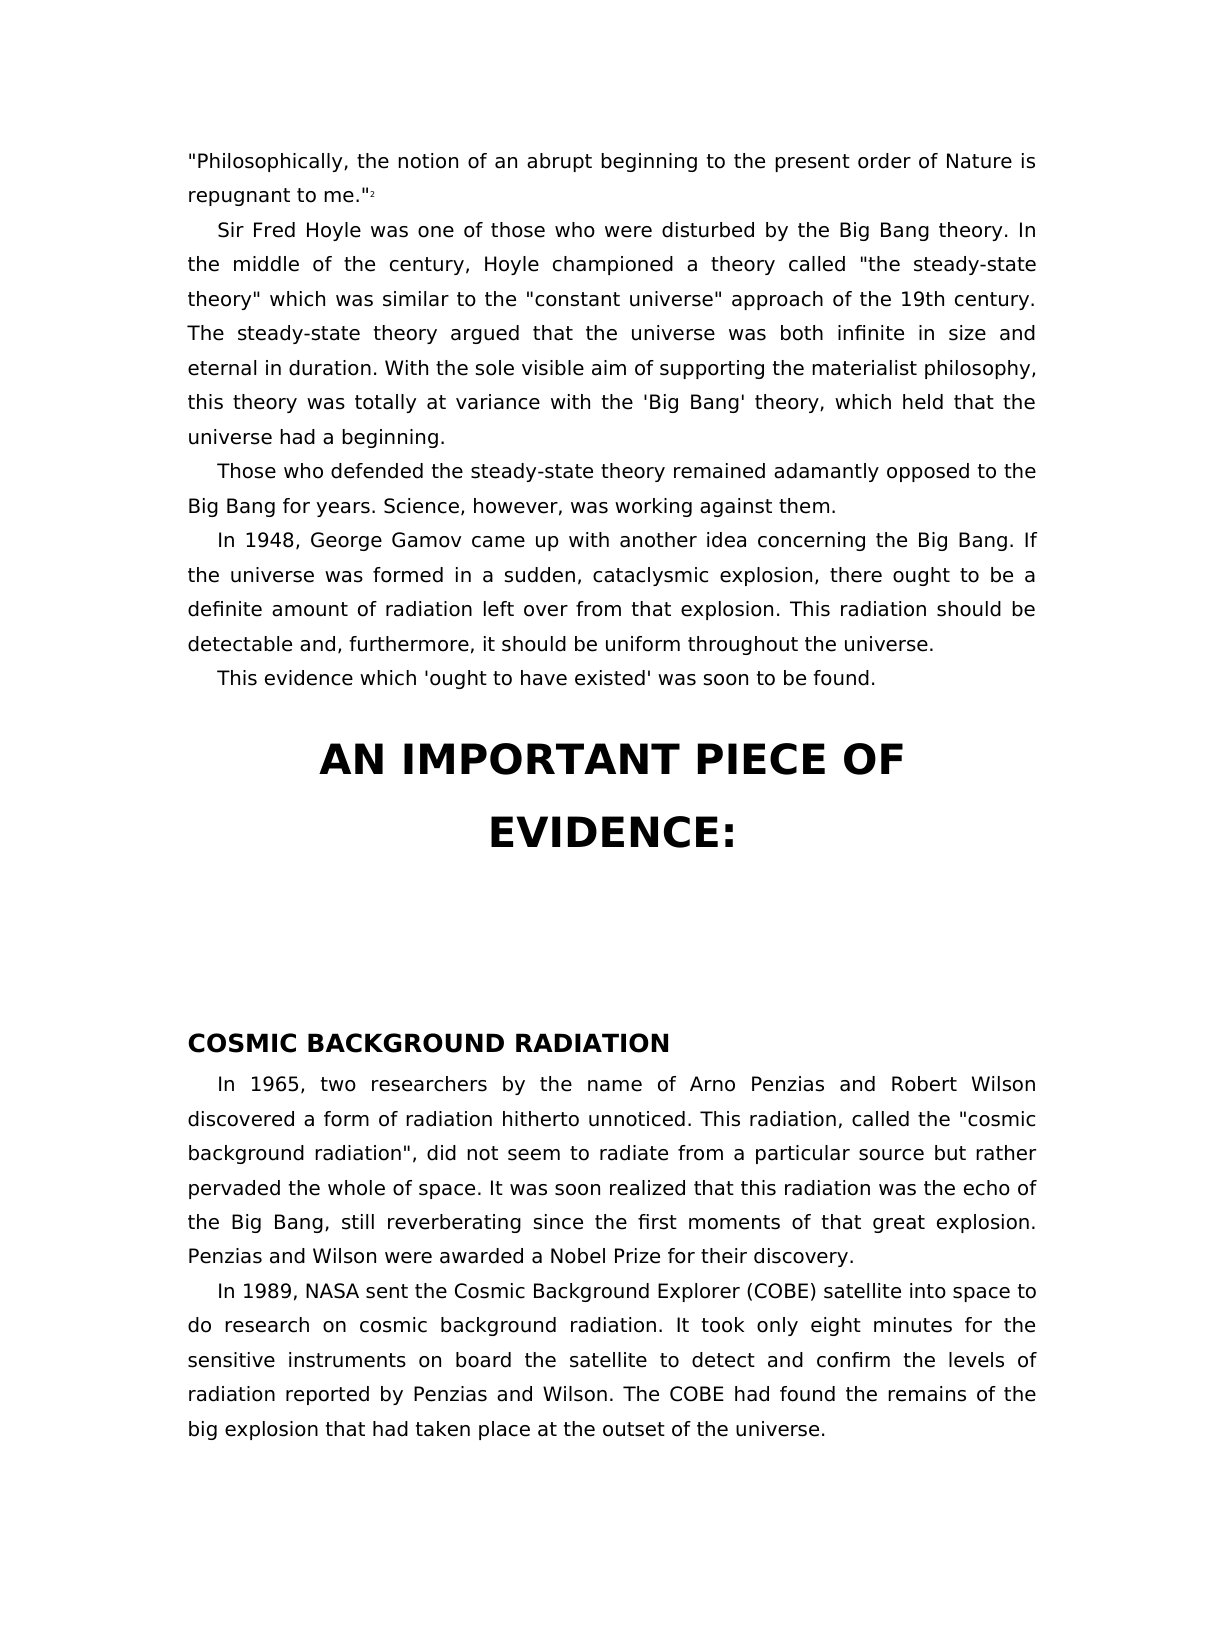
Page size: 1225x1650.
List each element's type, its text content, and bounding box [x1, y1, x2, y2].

text In 1989, NASA sent the Cosmic Background Explorer (COBE) satellite into space to do research on cosmic background radiation. It took only eight minutes for the sensitive instruments on board the satellite to detect and confirm the levels of radiation reported by Penzias and Wilson. The COBE had found the remains of the big explosion that had taken place at the outset of the universe. [187, 1280, 1037, 1441]
text COSMIC BACKGROUND RADIATION [187, 1029, 1037, 1058]
text In 1965, two researchers by the name of Arno Penzias and Robert Wilson discovered a form of radiation hitherto unnoticed. This radiation, called the "cosmic background radiation", did not seem to radiate from a particular source but rather pervaded the whole of space. It was soon realized that this radiation was the echo of the Big Bang, still reverberating since the first moments of that great explosion. Penzias and Wilson were awarded a Nobel Prize for their discovery. [187, 1073, 1037, 1268]
text "Philosophically, the notion of an abrupt beginning to the present order of Nature is repugnant to me."2 [187, 150, 1037, 207]
text Sir Fred Hoyle was one of those who were disturbed by the Big Bang theory. In the middle of the century, Hoyle championed a theory called "the steady-state theory" which was similar to the "constant universe" approach of the 19th century. The steady-state theory argued that the universe was both infinite in size and eternal in duration. With the sole visible aim of supporting the materialist philosophy, this theory was totally at variance with the 'Big Bang' theory, which held that the universe had a beginning. [187, 219, 1037, 449]
text In 1948, George Gamov came up with another idea concerning the Big Bang. If the universe was formed in a sudden, cataclysmic explosion, there ought to be a definite amount of radiation left over from that explosion. This radiation should be detectable and, furthermore, it should be uniform throughout the universe. [187, 529, 1037, 656]
text AN IMPORTANT PIECE OF EVIDENCE: [187, 736, 1037, 857]
text This evidence which 'ought to have existed' was soon to be found. [187, 667, 1037, 690]
text Those who defended the steady-state theory remained adamantly opposed to the Big Bang for years. Science, however, was working against them. [187, 460, 1037, 518]
